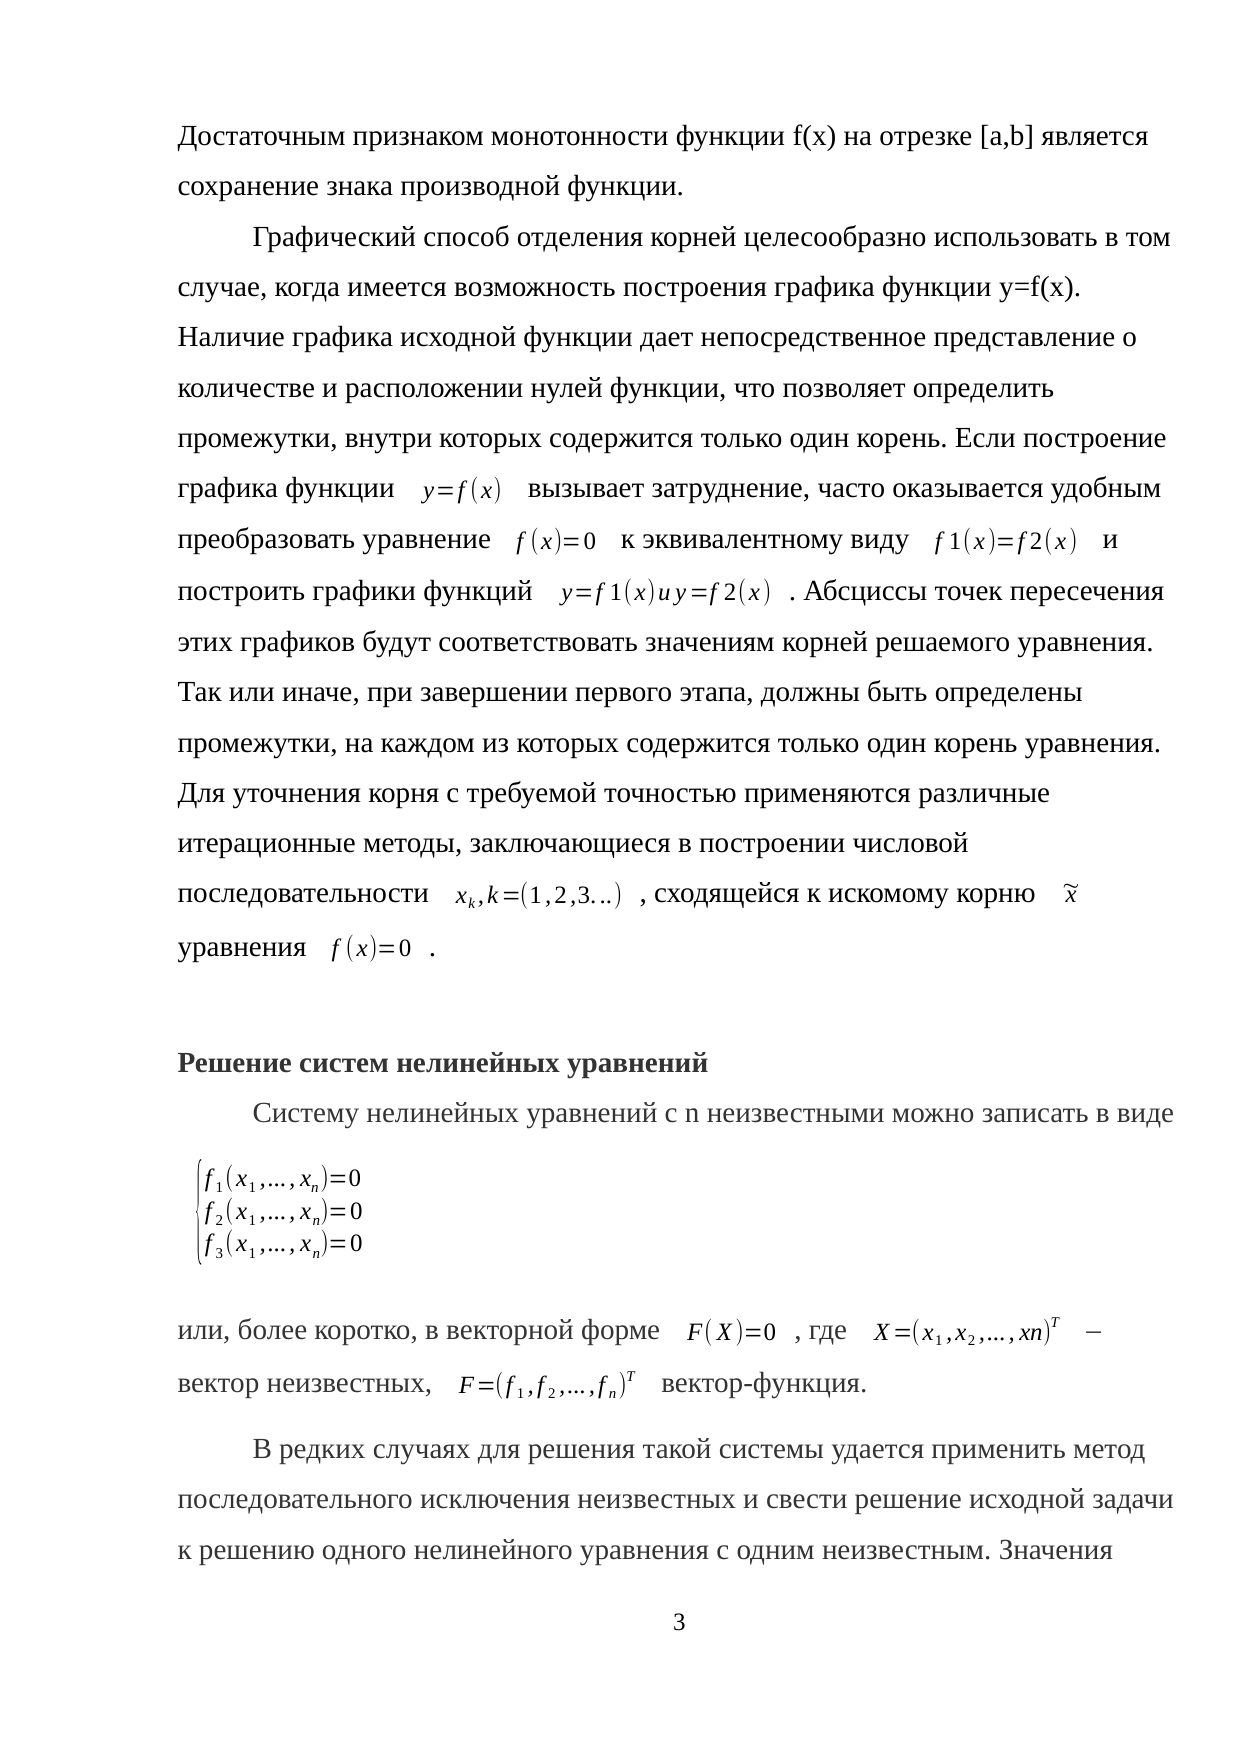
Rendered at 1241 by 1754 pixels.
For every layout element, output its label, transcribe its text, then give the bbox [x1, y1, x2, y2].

text В редких случаях для решения такой системы удается применить метод последовательного исключения неизвестных и свести решение исходной задачи к решению одного нелинейного уравнения с одним неизвестным. Значения [177, 1431, 1181, 1565]
subtitle или, более коротко, в векторной форме , где – вектор неизвестных, вектор-функция. [177, 1312, 1181, 1402]
text Для уточнения корня с требуемой точностью применяются различные итерационные методы, заключающиеся в построении числовой последовательности , сходящейся к искомому корню уравнения . [177, 775, 1181, 963]
text Так или иначе, при завершении первого этапа, должны быть определены промежутки, на каждом из которых содержится только один корень уравнения. [177, 674, 1181, 758]
subtitle Решение систем нелинейных уравнений Систему нелинейных уравнений с n неизвестными можно записать в виде [177, 1045, 1181, 1129]
text Достаточным признаком монотонности функции f(x) на отрезке [a,b] является сохранение знака производной функции. [177, 118, 1181, 202]
text Графический способ отделения корней целесообразно использовать в том случае, когда имеется возможность построения графика функции y=f(x). Наличие графика исходной функции дает непосредственное представление о количестве и расположении нулей функции, что позволяет определить промежутки, внутри которых содержится только один корень. Если построение графика функции вызывает затруднение, часто оказывается удобным преобразовать уравнение к эквивалентному виду и построить графики функций . Абсциссы точек пересечения этих графиков будут соответствовать значениям корней решаемого уравнения. [177, 219, 1181, 658]
